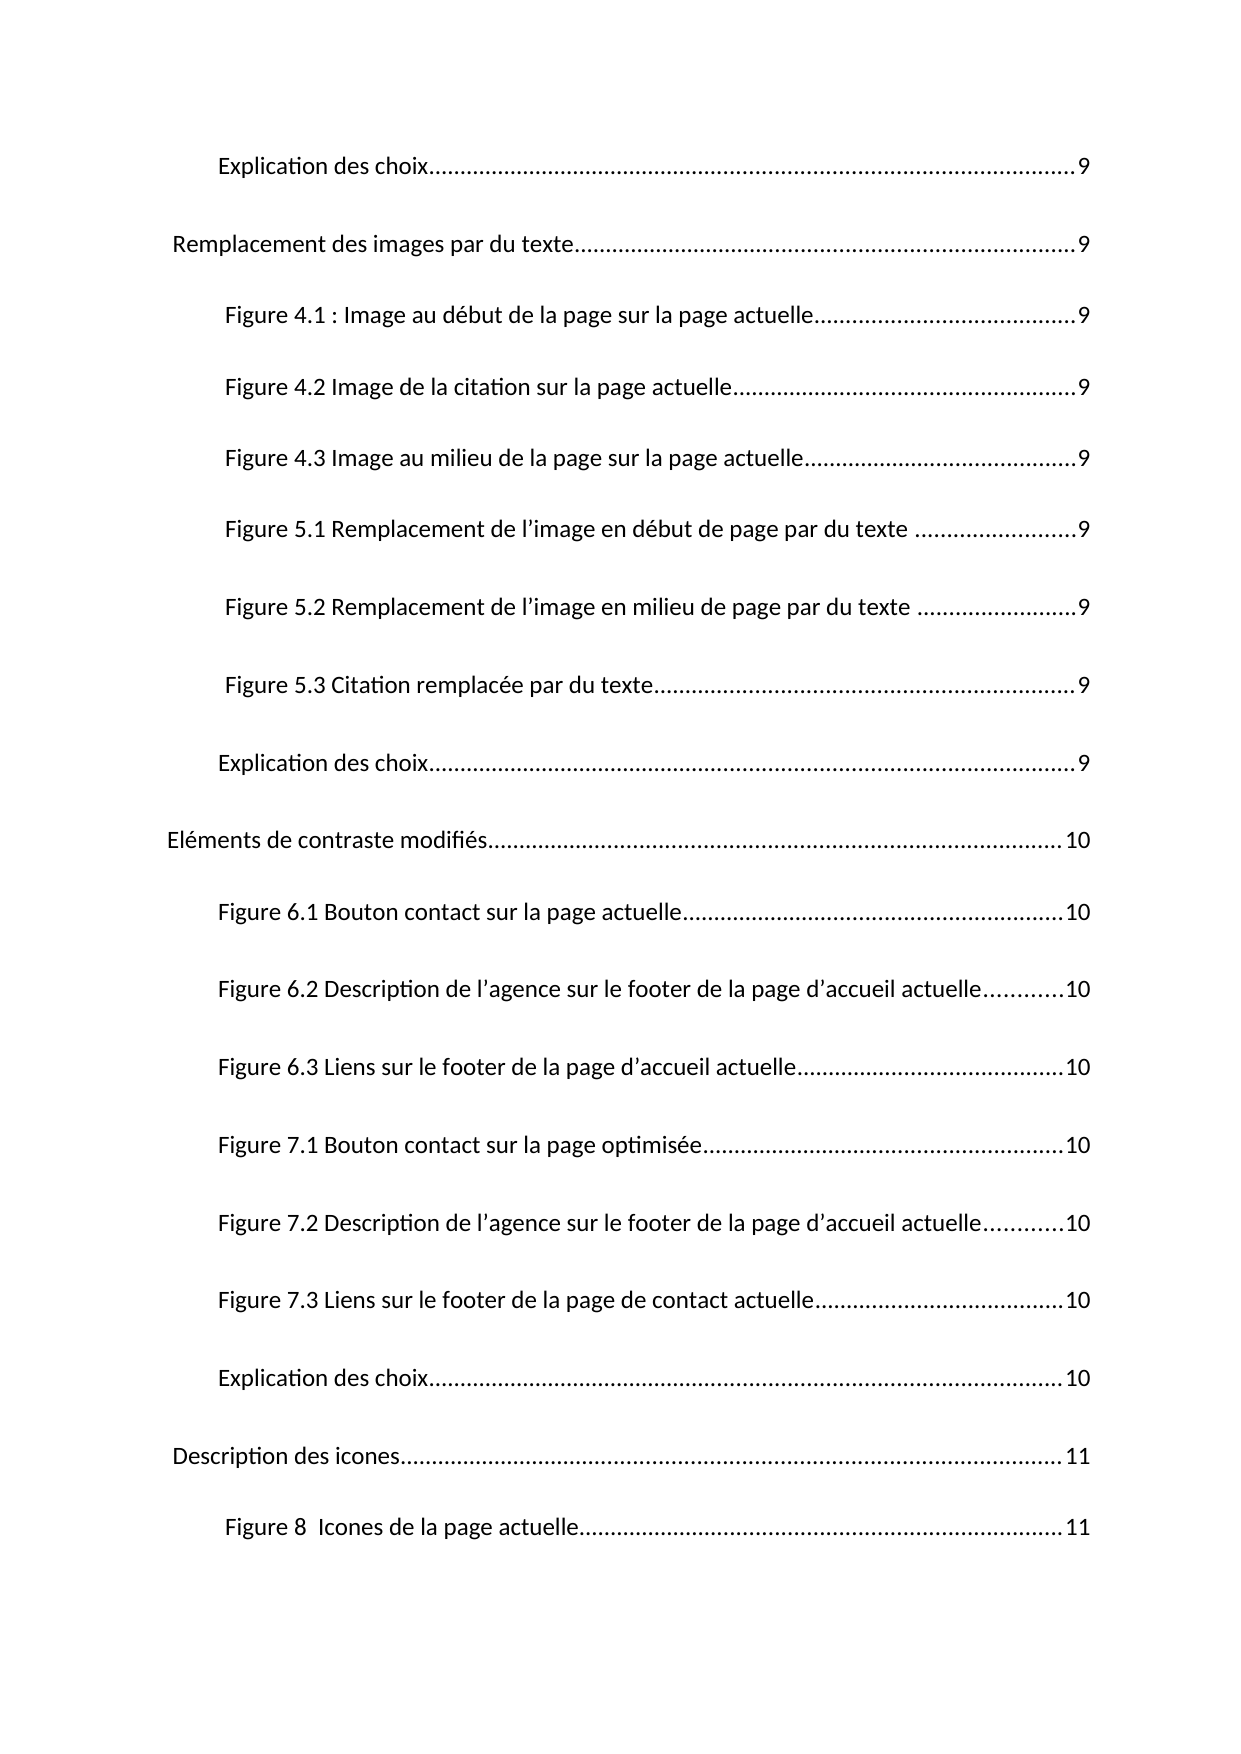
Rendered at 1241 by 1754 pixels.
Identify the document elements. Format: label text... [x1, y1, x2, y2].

text Figure 8 Icones de la page actuelle 11 [172, 1511, 1090, 1542]
text Eléments de contraste modifiés 10 [150, 824, 1090, 855]
text Explication des choix 9 [150, 150, 1090, 181]
text Figure 7.2 Description de l’agence sur le footer de la page d’accueil actuelle 10 [150, 1207, 1090, 1237]
text Figure 5.3 Citation remplacée par du texte 9 [150, 669, 1090, 699]
text Figure 4.3 Image au milieu de la page sur la page actuelle 9 [172, 442, 1090, 473]
text Figure 7.1 Bouton contact sur la page optimisée 10 [150, 1129, 1090, 1159]
text Figure 7.3 Liens sur le footer de la page de contact actuelle 10 [150, 1284, 1090, 1315]
text Figure 4.2 Image de la citation sur la page actuelle 9 [172, 371, 1090, 401]
text Explication des choix 9 [150, 747, 1090, 777]
text Figure 5.1 Remplacement de l’image en début de page par du texte 9 [150, 513, 1090, 544]
text Figure 5.2 Remplacement de l’image en milieu de page par du texte 9 [150, 591, 1090, 622]
text Figure 6.1 Bouton contact sur la page actuelle 10 [150, 896, 1090, 926]
text Explication des choix 10 [150, 1362, 1090, 1393]
text Figure 6.3 Liens sur le footer de la page d’accueil actuelle 10 [150, 1051, 1090, 1082]
text Figure 6.2 Description de l’agence sur le footer de la page d’accueil actuelle 10 [150, 973, 1090, 1004]
text Description des icones 11 [172, 1440, 1090, 1470]
text Remplacement des images par du texte 9 [172, 228, 1090, 258]
text Figure 4.1 : Image au début de la page sur la page actuelle 9 [172, 299, 1090, 330]
